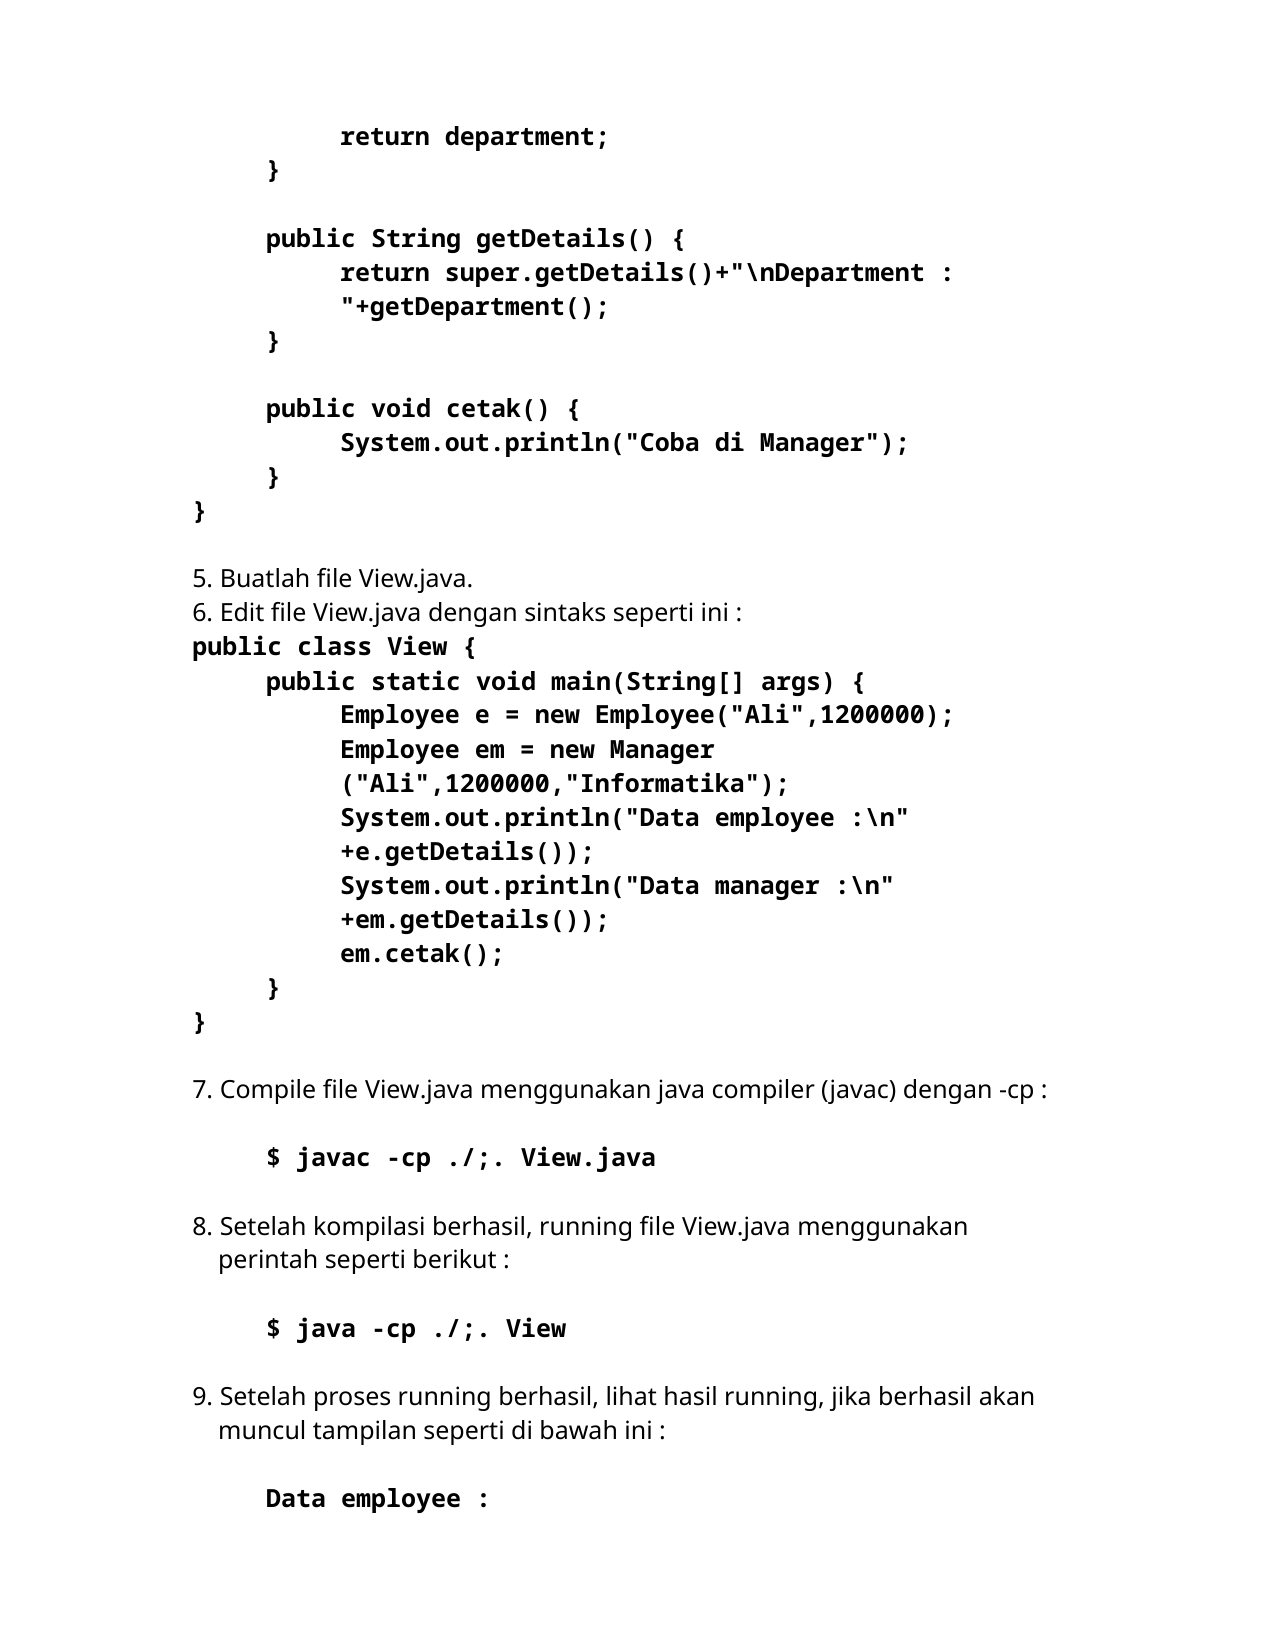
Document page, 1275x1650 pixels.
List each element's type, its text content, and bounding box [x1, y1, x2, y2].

text perintah seperti berikut : $ java -cp ./;. View [118, 1242, 1157, 1378]
text return department; [118, 118, 1157, 152]
text System.out.println("Coba di Manager"); [118, 425, 1157, 459]
text } 5. Buatlah file View.java. [118, 493, 1157, 595]
text System.out.println("Data employee :\n" +e.getDetails()); [118, 799, 1157, 867]
text public void cetak() { [118, 391, 1157, 425]
text 9. Setelah proses running berhasil, lihat hasil running, jika berhasil akan [118, 1378, 1157, 1412]
text em.cetak(); [118, 936, 1157, 970]
text } [118, 970, 1157, 1004]
text System.out.println("Data manager :\n" +em.getDetails()); [118, 867, 1157, 936]
text public String getDetails() { [118, 220, 1157, 254]
text } [118, 459, 1157, 493]
text public static void main(String[] args) { [118, 663, 1157, 697]
text } 7. Compile file View.java menggunakan java compiler (javac) dengan -cp : $ javac -cp ./;. View.java 8. Setelah kompilasi berhasil, running file View.java menggunakan [118, 1004, 1157, 1242]
text Employee em = new Manager ("Ali",1200000,"Informatika"); [118, 731, 1157, 799]
text Employee e = new Employee("Ali",1200000); [118, 697, 1157, 731]
text return super.getDetails()+"\nDepartment : "+getDepartment(); [118, 254, 1157, 322]
text } [118, 152, 1157, 186]
text muncul tampilan seperti di bawah ini : Data employee : [118, 1412, 1157, 1515]
text } [118, 322, 1157, 357]
text 6. Edit file View.java dengan sintaks seperti ini : public class View { [118, 595, 1157, 663]
